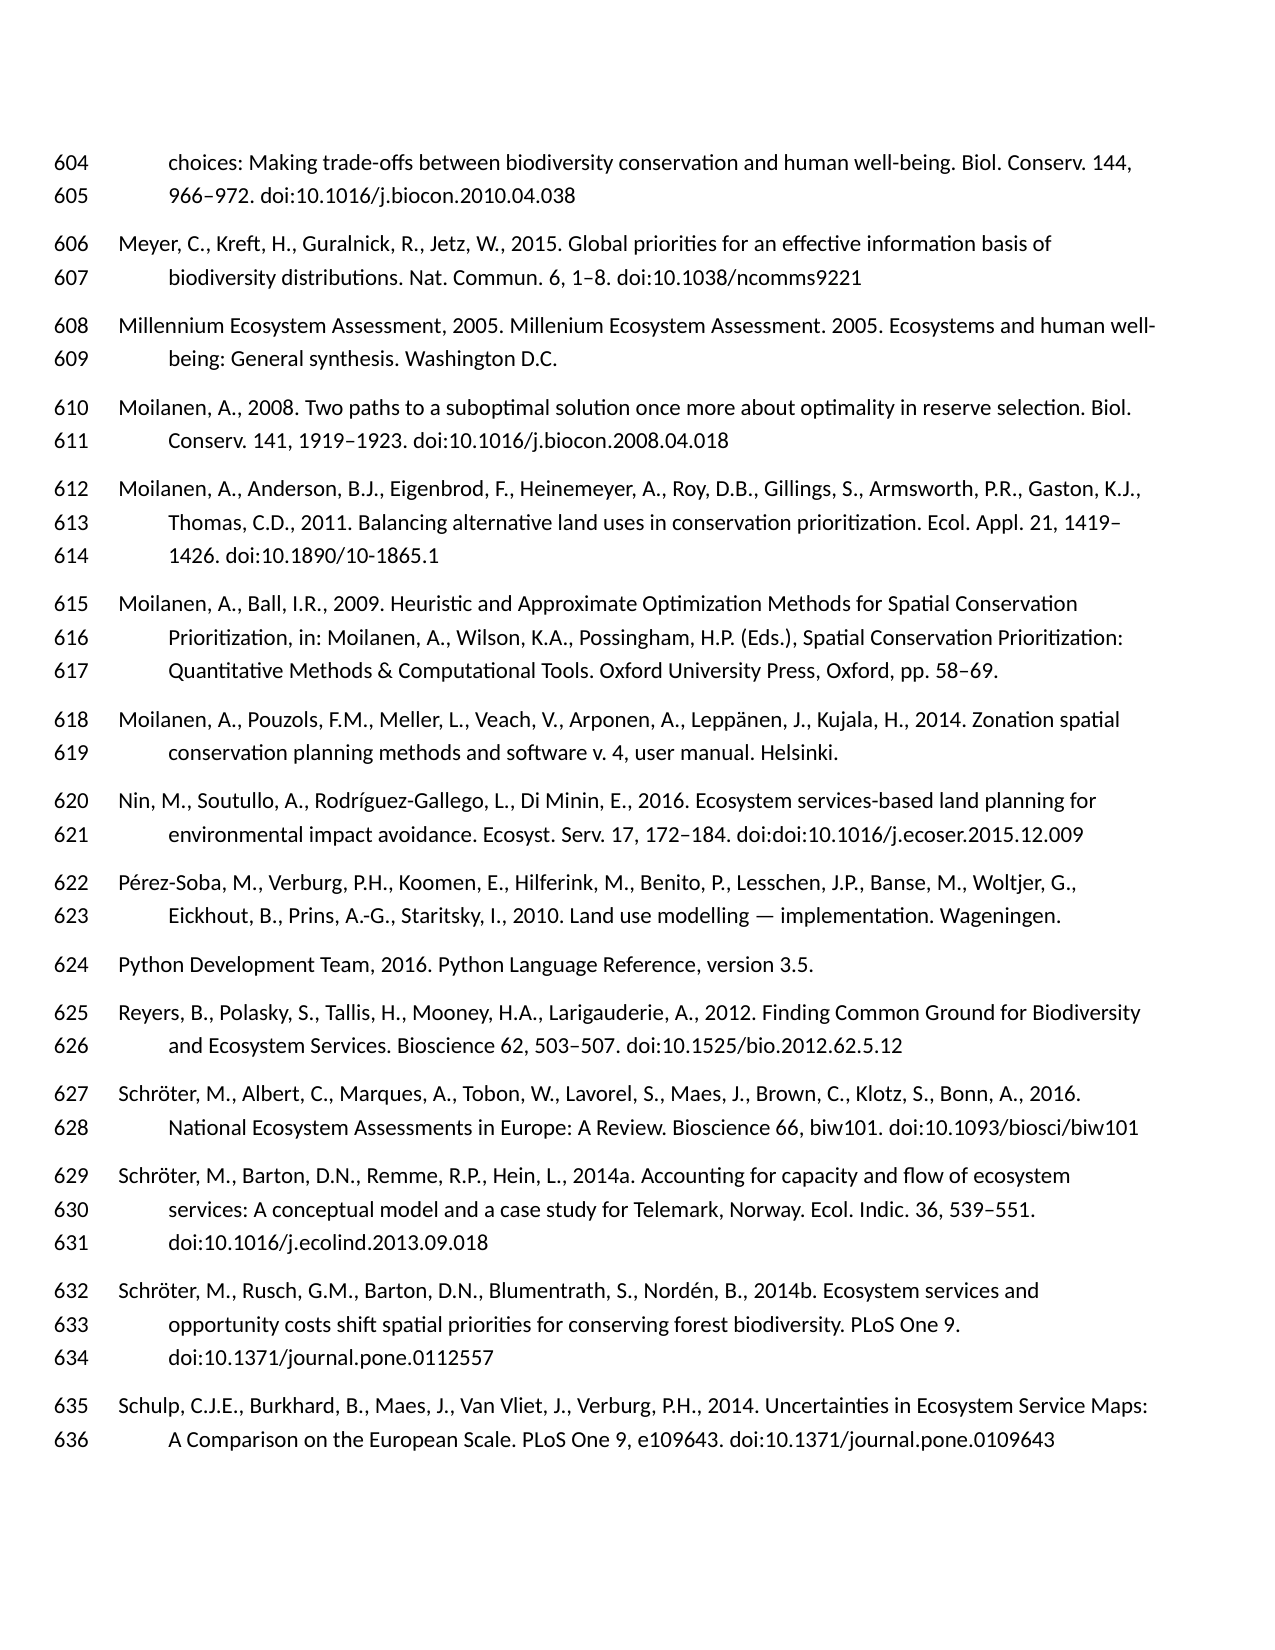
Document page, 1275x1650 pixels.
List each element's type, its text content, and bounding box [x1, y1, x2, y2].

text Schulp, C.J.E., Burkhard, B., Maes, J., Van Vliet, J., Verburg, P.H., 2014. Uncertainties in Ecosystem Service Maps: A Comparison on the European Scale. PLoS One 9, e109643. doi:10.1371/journal.pone.0109643 [118, 1392, 1157, 1453]
text Moilanen, A., Pouzols, F.M., Meller, L., Veach, V., Arponen, A., Leppänen, J., Kujala, H., 2014. Zonation spatial conservation planning methods and software v. 4, user manual. Helsinki. [118, 705, 1157, 766]
text Python Development Team, 2016. Python Language Reference, version 3.5. [118, 950, 1157, 978]
text choices: Making trade-offs between biodiversity conservation and human well-being. Biol. Conserv. 144, 966–972. doi:10.1016/j.biocon.2010.04.038 [118, 148, 1157, 209]
text Pérez-Soba, M., Verburg, P.H., Koomen, E., Hilferink, M., Benito, P., Lesschen, J.P., Banse, M., Woltjer, G., Eickhout, B., Prins, A.-G., Staritsky, I., 2010. Land use modelling — implementation. Wageningen. [118, 868, 1157, 929]
text Moilanen, A., Anderson, B.J., Eigenbrod, F., Heinemeyer, A., Roy, D.B., Gillings, S., Armsworth, P.R., Gaston, K.J., Thomas, C.D., 2011. Balancing alternative land uses in conservation prioritization. Ecol. Appl. 21, 1419–1426. doi:10.1890/10-1865.1 [118, 474, 1157, 569]
text Reyers, B., Polasky, S., Tallis, H., Mooney, H.A., Larigauderie, A., 2012. Finding Common Ground for Biodiversity and Ecosystem Services. Bioscience 62, 503–507. doi:10.1525/bio.2012.62.5.12 [118, 998, 1157, 1059]
text Meyer, C., Kreft, H., Guralnick, R., Jetz, W., 2015. Global priorities for an effective information basis of biodiversity distributions. Nat. Commun. 6, 1–8. doi:10.1038/ncomms9221 [118, 229, 1157, 291]
text Schröter, M., Rusch, G.M., Barton, D.N., Blumentrath, S., Nordén, B., 2014b. Ecosystem services and opportunity costs shift spatial priorities for conserving forest biodiversity. PLoS One 9. doi:10.1371/journal.pone.0112557 [118, 1276, 1157, 1371]
text Moilanen, A., 2008. Two paths to a suboptimal solution once more about optimality in reserve selection. Biol. Conserv. 141, 1919–1923. doi:10.1016/j.biocon.2008.04.018 [118, 393, 1157, 454]
text Millennium Ecosystem Assessment, 2005. Millenium Ecosystem Assessment. 2005. Ecosystems and human well-being: General synthesis. Washington D.C. [118, 311, 1157, 372]
text Schröter, M., Albert, C., Marques, A., Tobon, W., Lavorel, S., Maes, J., Brown, C., Klotz, S., Bonn, A., 2016. National Ecosystem Assessments in Europe: A Review. Bioscience 66, biw101. doi:10.1093/biosci/biw101 [118, 1079, 1157, 1141]
text Moilanen, A., Ball, I.R., 2009. Heuristic and Approximate Optimization Methods for Spatial Conservation Prioritization, in: Moilanen, A., Wilson, K.A., Possingham, H.P. (Eds.), Spatial Conservation Prioritization: Quantitative Methods & Computational Tools. Oxford University Press, Oxford, pp. 58–69. [118, 589, 1157, 684]
text Nin, M., Soutullo, A., Rodríguez-Gallego, L., Di Minin, E., 2016. Ecosystem services-based land planning for environmental impact avoidance. Ecosyst. Serv. 17, 172–184. doi:doi:10.1016/j.ecoser.2015.12.009 [118, 786, 1157, 848]
text Schröter, M., Barton, D.N., Remme, R.P., Hein, L., 2014a. Accounting for capacity and flow of ecosystem services: A conceptual model and a case study for Telemark, Norway. Ecol. Indic. 36, 539–551. doi:10.1016/j.ecolind.2013.09.018 [118, 1161, 1157, 1256]
